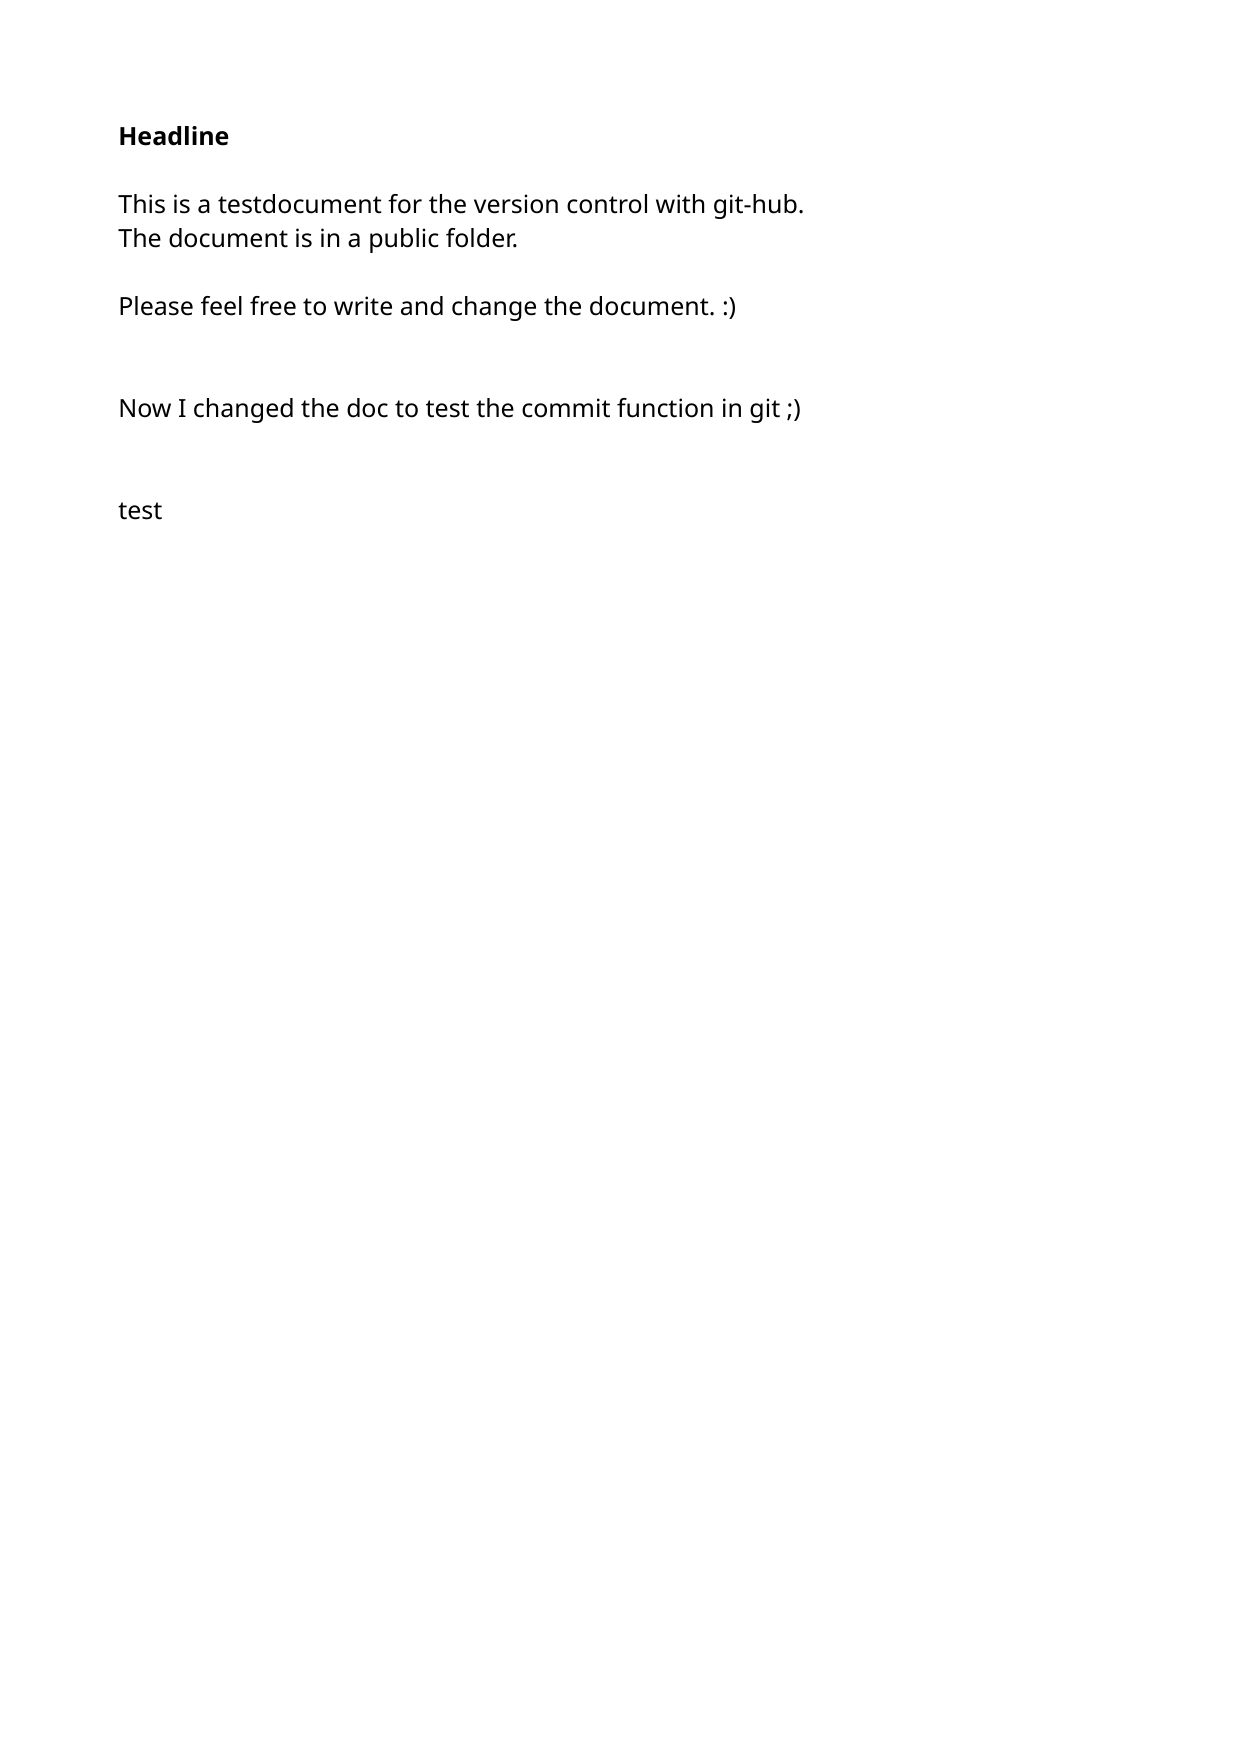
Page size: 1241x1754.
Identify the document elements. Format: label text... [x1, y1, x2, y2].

text Headline [118, 118, 1122, 152]
text Now I changed the doc to test the commit function in git ;) [118, 391, 1122, 425]
text This is a testdocument for the version control with git-hub. [118, 186, 1122, 220]
text test [118, 493, 1122, 527]
text The document is in a public folder. [118, 220, 1122, 254]
text Please feel free to write and change the document. :) [118, 288, 1122, 322]
